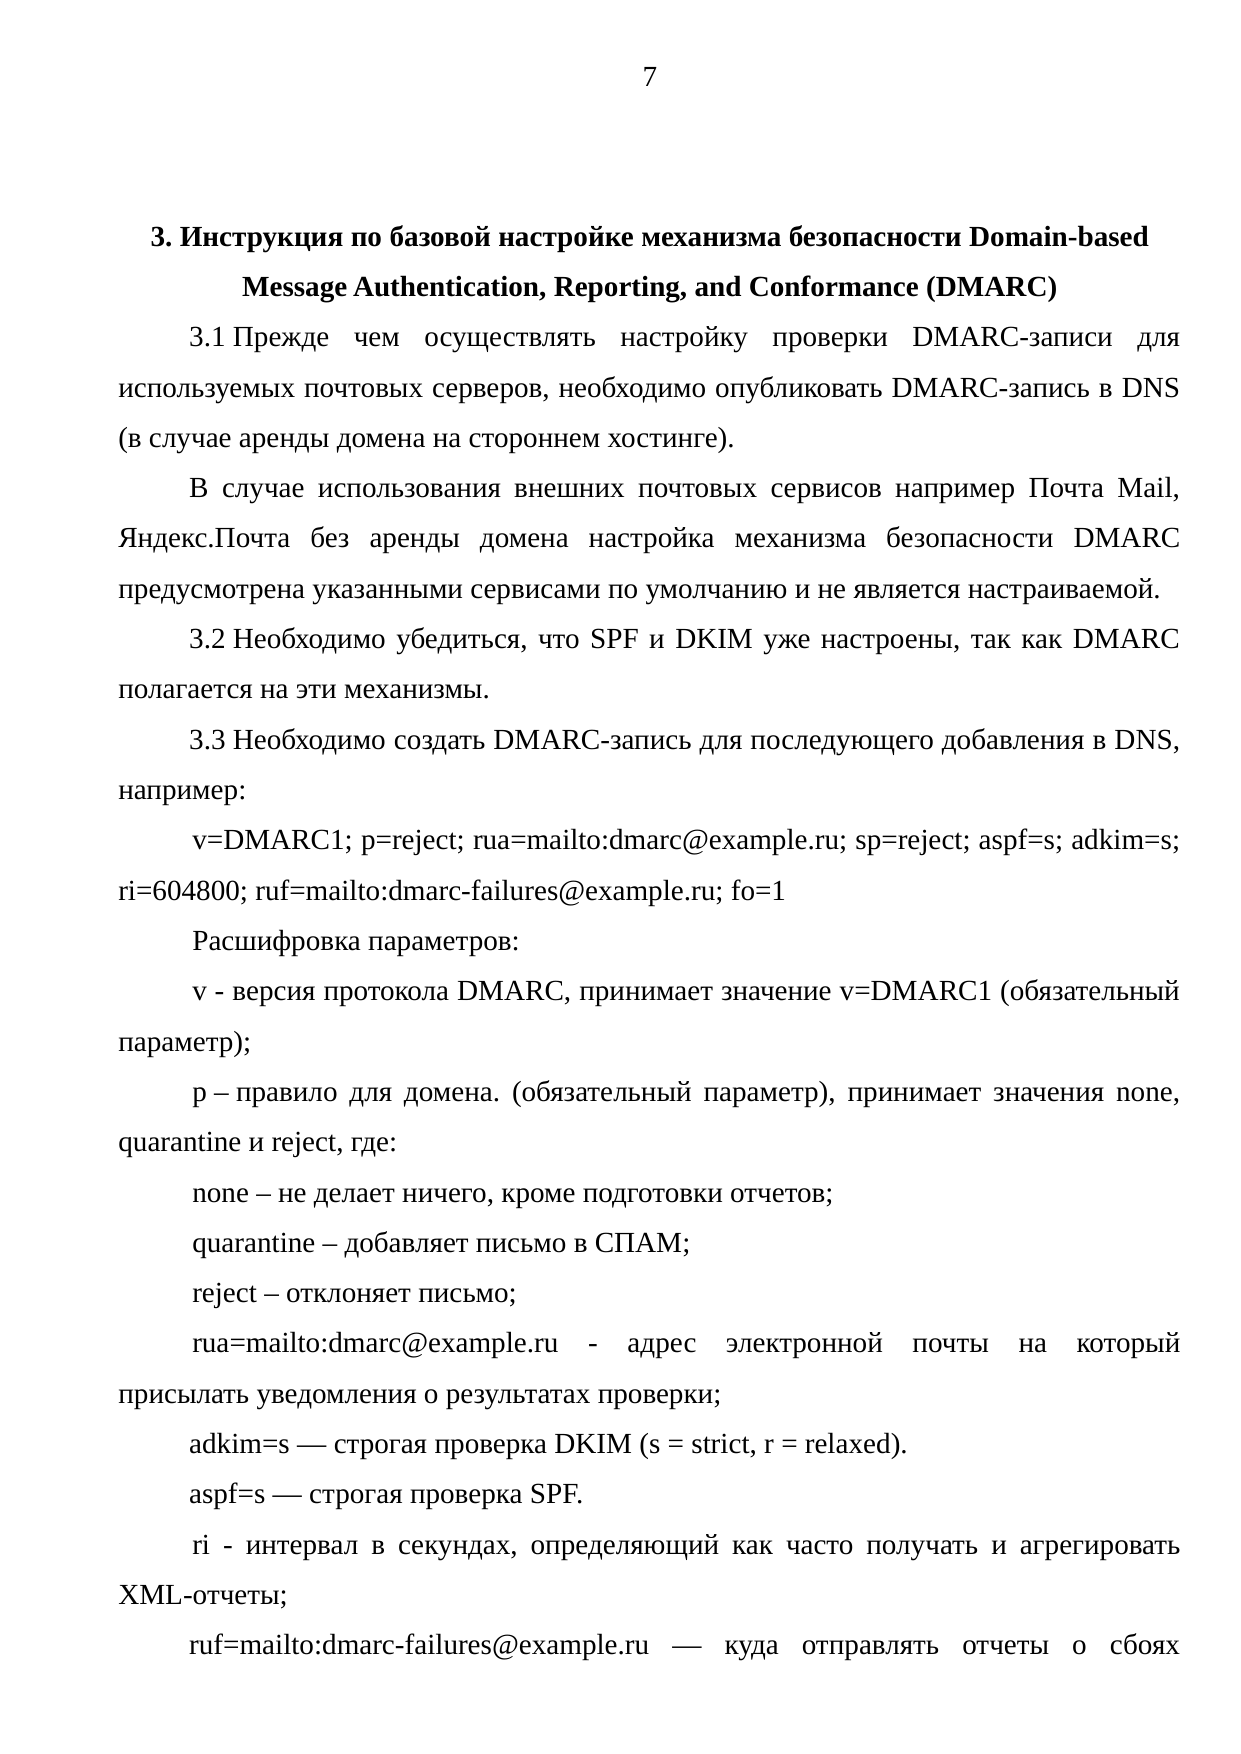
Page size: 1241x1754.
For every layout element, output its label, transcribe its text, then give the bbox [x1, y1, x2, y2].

text v=DMARC1; p=reject; rua=mailto:dmarc@example.ru; sp=reject; aspf=s; adkim=s; ri=604800; ruf=mailto:dmarc-failures@example.ru; fo=1 [118, 822, 1181, 906]
text ri - интервал в секундах, определяющий как часто получать и агрегировать XML-отчеты; [118, 1527, 1181, 1611]
text rua=mailto:dmarc@example.ru - адрес электронной почты на который присылать уведомления о результатах проверки; [118, 1326, 1181, 1409]
text 3.1 Прежде чем осуществлять настройку проверки DMARC-записи для используемых почтовых серверов, необходимо опубликовать DMARC-запись в DNS (в случае аренды домена на стороннем хостинге). [118, 319, 1181, 453]
text 3.2 Необходимо убедиться, что SPF и DKIM уже настроены, так как DMARC полагается на эти механизмы. [118, 621, 1181, 705]
subtitle 3. Инструкция по базовой настройке механизма безопасности Domain-based Message Authentication, Reporting, and Conformance (DMARC) [118, 219, 1181, 303]
text adkim=s — строгая проверка DKIM (s = strict, r = relaxed). [118, 1426, 1181, 1460]
text В случае использования внешних почтовых сервисов например Почта Mail, Яндекс.Почта без аренды домена настройка механизма безопасности DMARC предусмотрена указанными сервисами по умолчанию и не является настраиваемой. [118, 470, 1181, 604]
text 3.3 Необходимо создать DMARC-запись для последующего добавления в DNS, например: [118, 722, 1181, 806]
text p – правило для домена. (обязательный параметр), принимает значения none, quarantine и reject, где: [118, 1074, 1181, 1158]
text none – не делает ничего, кроме подготовки отчетов; [118, 1175, 1181, 1208]
text ruf=mailto:dmarc-failures@example.ru — куда отправлять отчеты о сбоях [118, 1627, 1181, 1661]
text quarantine – добавляет письмо в СПАМ; [118, 1225, 1181, 1258]
text aspf=s — строгая проверка SPF. [118, 1477, 1181, 1510]
text Расшифровка параметров: [118, 923, 1181, 957]
text v - версия протокола DMARC, принимает значение v=DMARC1 (обязательный параметр); [118, 973, 1181, 1057]
text reject – отклоняет письмо; [118, 1275, 1181, 1309]
